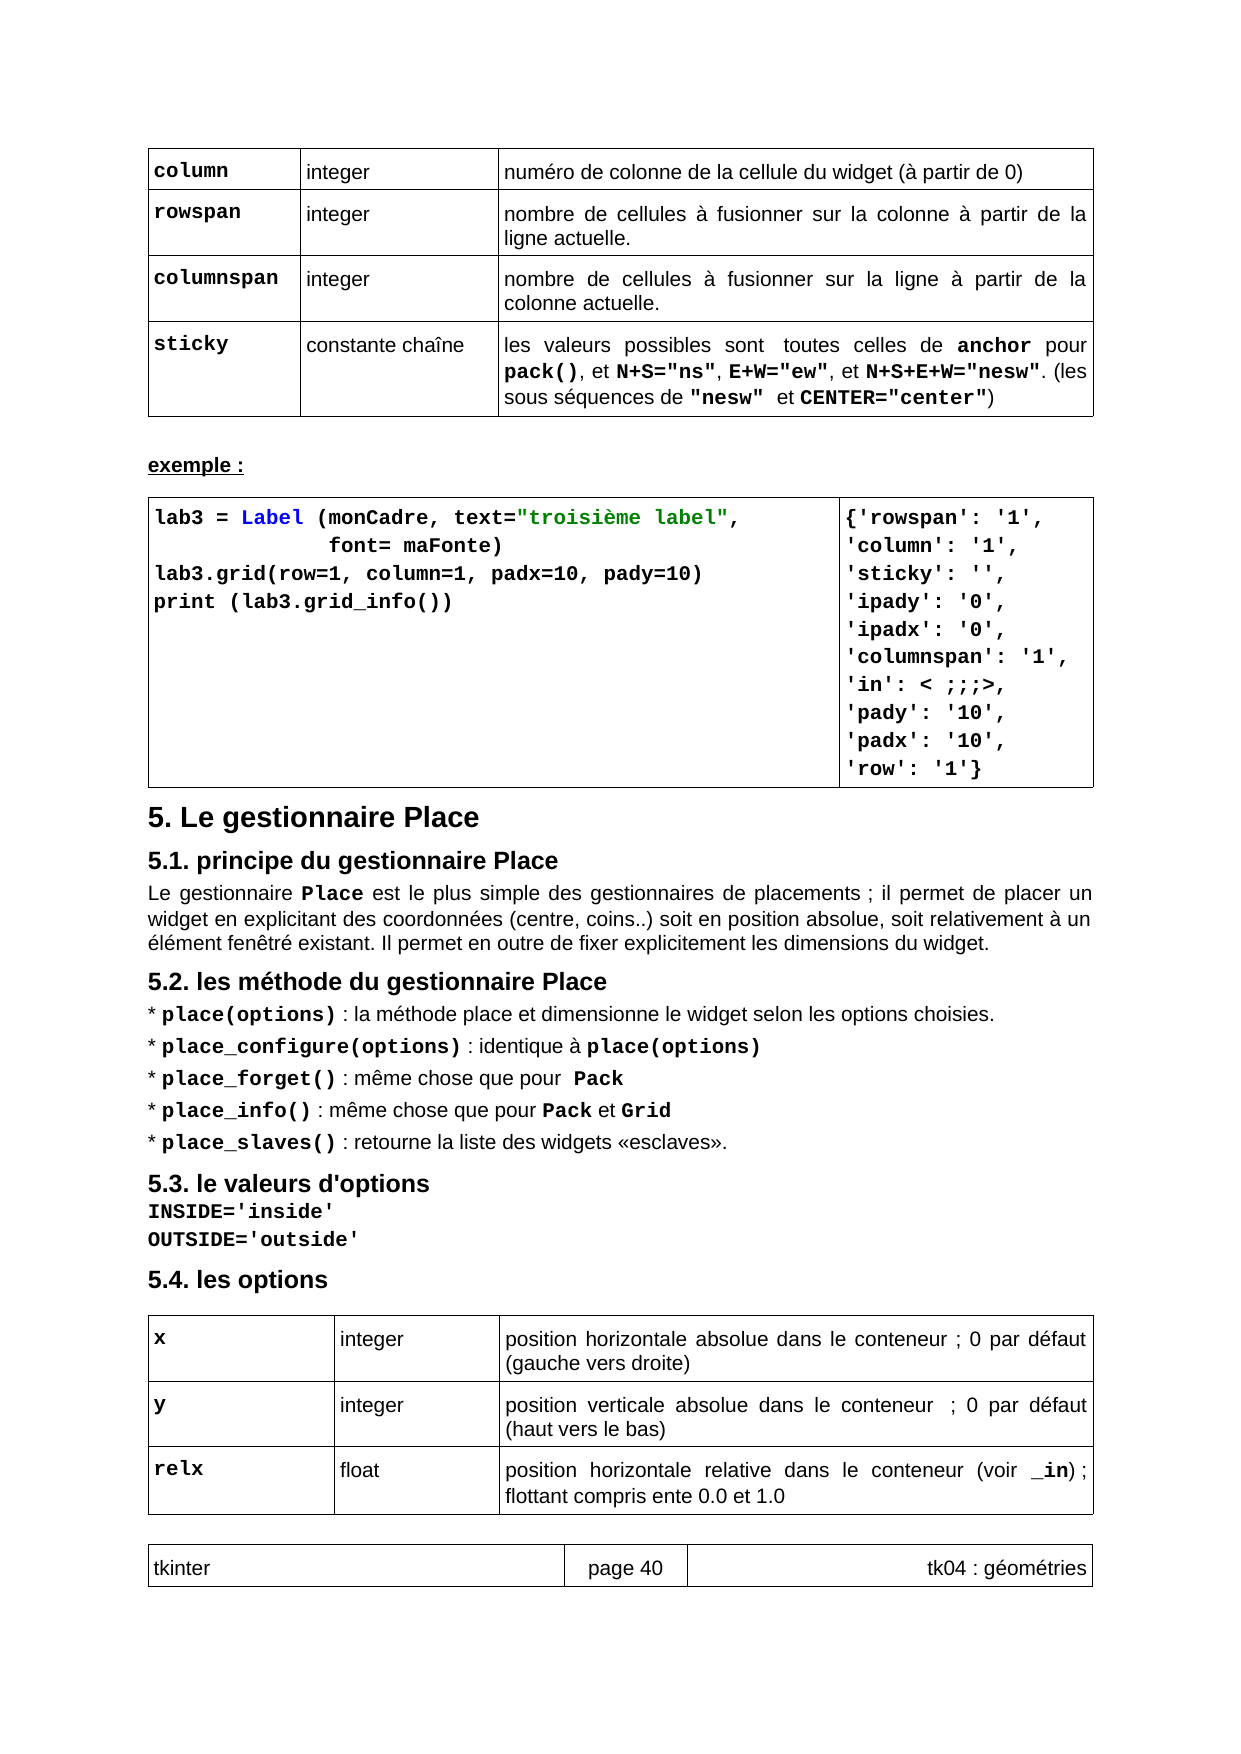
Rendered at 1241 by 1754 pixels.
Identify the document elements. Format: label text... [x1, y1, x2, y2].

table_cell integer [301, 256, 498, 321]
text Le gestionnaire Place est le plus simple des gestionnaires de placements ; il permet de placer un widget en explicitant des coordonnées (centre, coins..) soit en position absolue, soit relativement à un élément fenêtré existant. Il permet en outre de fixer explicitement les dimensions du widget. [148, 881, 1093, 954]
text * place_info() : même chose que pour Pack et Grid [148, 1098, 1093, 1124]
table_header x [149, 1316, 334, 1381]
text * place_slaves() : retourne la liste des widgets «esclaves». [148, 1130, 1093, 1156]
subtitle 5. Le gestionnaire Place [148, 799, 1093, 833]
subtitle 5.3. le valeurs d'options [148, 1168, 1093, 1197]
text INSIDE='inside' [148, 1201, 1093, 1225]
text * place(options) : la méthode place et dimensionne le widget selon les options choisies. [148, 1002, 1093, 1028]
table_cell float [335, 1447, 499, 1514]
subtitle 5.4. les options [148, 1265, 1093, 1294]
table_cell sticky [149, 322, 300, 416]
table_cell les valeurs possibles sont toutes celles de anchor pour pack(), et N+S="ns", E+W="ew", et N+S+E+W="nesw". (les sous séquences de "nesw" et CENTER="center") [499, 322, 1093, 416]
table_cell nombre de cellules à fusionner sur la colonne à partir de la ligne actuelle. [499, 190, 1093, 255]
table_cell integer [301, 190, 498, 255]
table_cell columnspan [149, 256, 300, 321]
table_cell relx [149, 1447, 334, 1514]
table_header {'rowspan': '1', 'column': '1', 'sticky': '', 'ipady': '0', 'ipadx': '0', 'columnspan': '1', 'in': < ;;;>, 'pady': '10', 'padx': '10', 'row': '1'} [840, 498, 1093, 787]
table_cell position horizontale relative dans le conteneur (voir _in) ; flottant compris ente 0.0 et 1.0 [500, 1447, 1093, 1514]
text OUTSIDE='outside' [148, 1229, 1093, 1253]
table_cell rowspan [149, 190, 300, 255]
subtitle 5.2. les méthode du gestionnaire Place [148, 967, 1093, 996]
table_cell nombre de cellules à fusionner sur la ligne à partir de la colonne actuelle. [499, 256, 1093, 321]
subtitle 5.1. principe du gestionnaire Place [148, 846, 1093, 874]
table_cell y [149, 1382, 334, 1446]
table_cell position verticale absolue dans le conteneur ; 0 par défaut (haut vers le bas) [500, 1382, 1093, 1446]
table_header lab3 = Label (monCadre, text="troisième label", font= maFonte) lab3.grid(row=1, column=1, padx=10, pady=10) print (lab3.grid_info()) [149, 498, 839, 787]
table_cell numéro de colonne de la cellule du widget (à partir de 0) [499, 149, 1093, 189]
table_cell column [149, 149, 300, 189]
table_cell constante chaîne [301, 322, 498, 416]
text * place_forget() : même chose que pour Pack [148, 1066, 1093, 1092]
table_cell integer [335, 1382, 499, 1446]
table_header position horizontale absolue dans le conteneur ; 0 par défaut (gauche vers droite) [500, 1316, 1093, 1381]
text * place_configure(options) : identique à place(options) [148, 1034, 1093, 1060]
table_header integer [335, 1316, 499, 1381]
text exemple : [148, 453, 1093, 477]
table_cell integer [301, 149, 498, 189]
